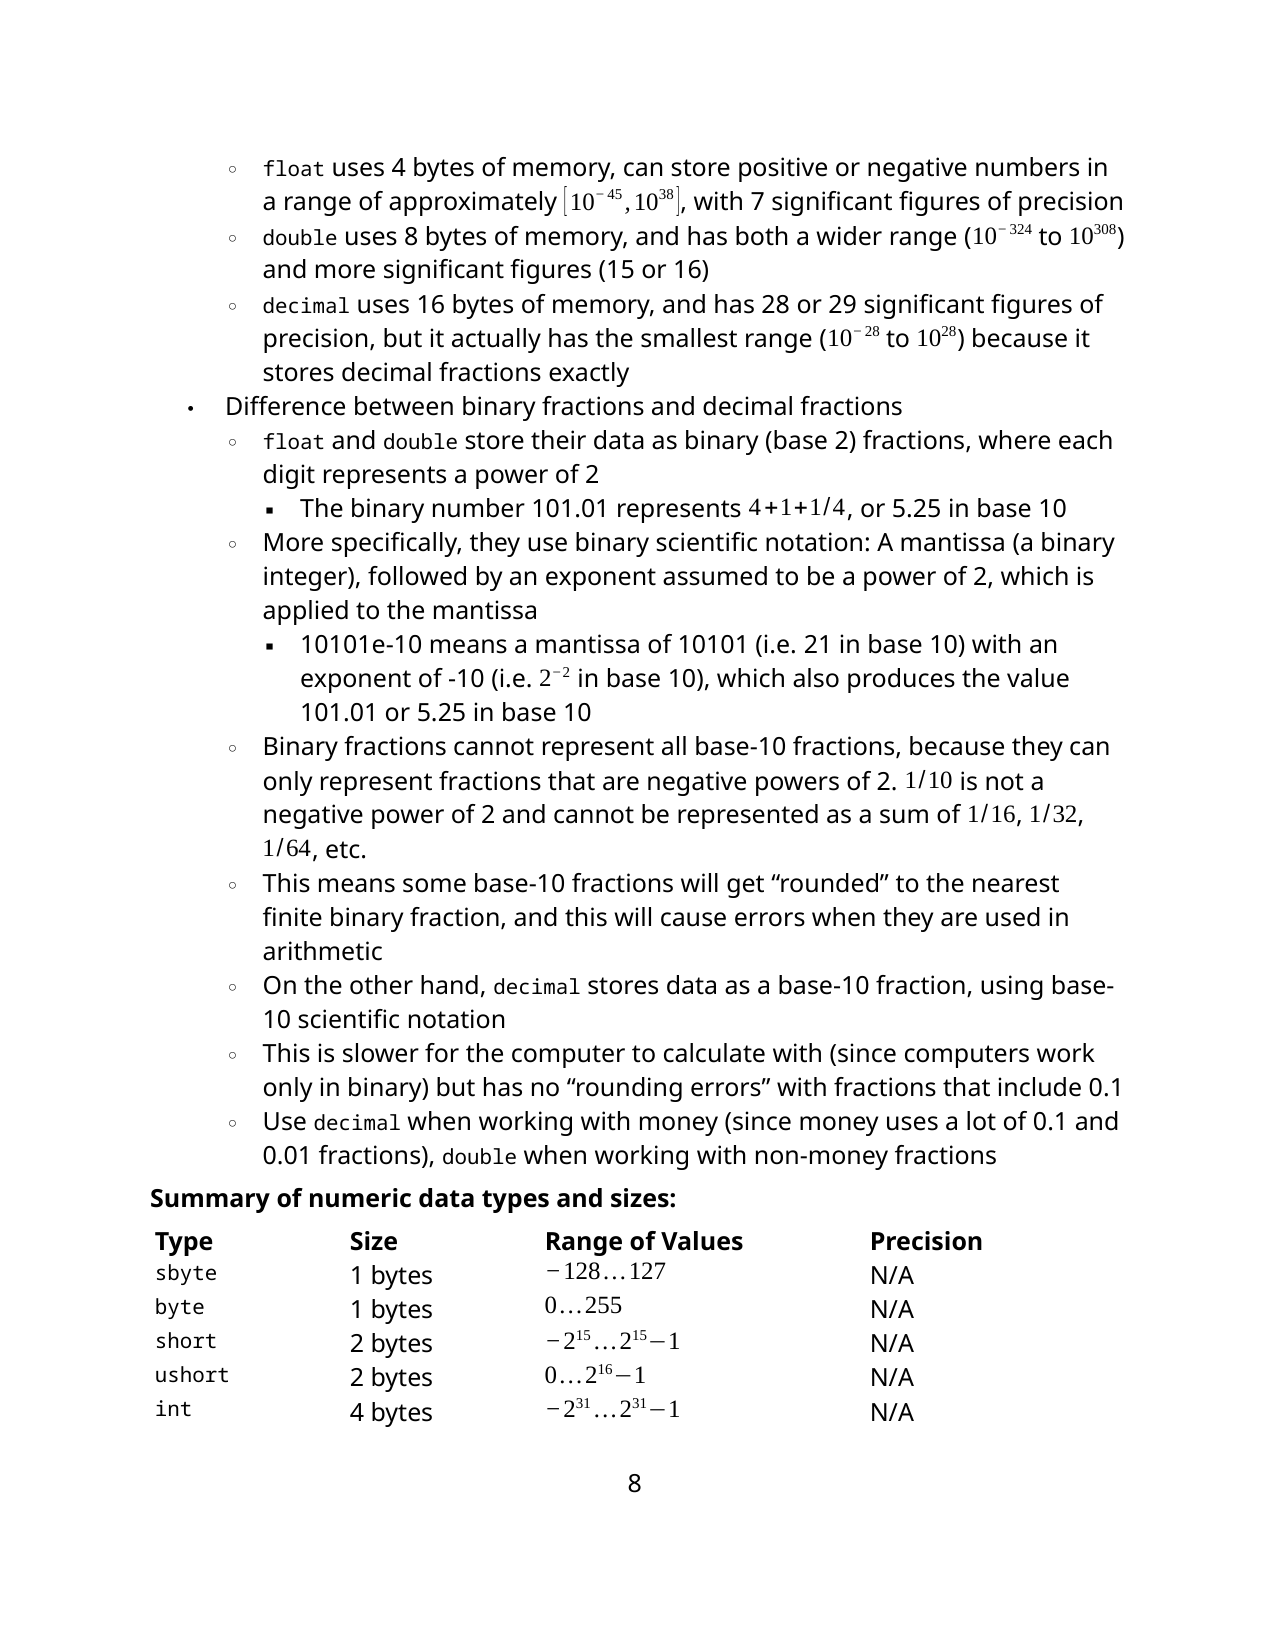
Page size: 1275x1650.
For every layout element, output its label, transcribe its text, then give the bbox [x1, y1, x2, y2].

table_cell sbyte [150, 1258, 345, 1292]
list float uses 4 bytes of memory, can store positive or negative numbers in a range of approximately , with 7 significant figures of precision [225, 150, 1125, 218]
list float and double store their data as binary (base 2) fractions, where each digit represents a power of 2 [225, 422, 1125, 491]
table_header Range of Values [540, 1224, 865, 1258]
list Difference between binary fractions and decimal fractions [187, 388, 1125, 422]
list This is slower for the computer to calculate with (since computers work only in binary) but has no “rounding errors” with fractions that include 0.1 [225, 1036, 1125, 1104]
table_cell N/A [865, 1258, 1125, 1292]
table_header Precision [865, 1224, 1125, 1258]
table_cell int [150, 1394, 345, 1428]
table_cell 1 bytes [345, 1292, 540, 1326]
table_cell short [150, 1326, 345, 1360]
list 10101e-10 means a mantissa of 10101 (i.e. 21 in base 10) with an exponent of -10 (i.e. in base 10), which also produces the value 101.01 or 5.25 in base 10 [262, 627, 1125, 729]
table_cell [540, 1360, 865, 1394]
table_cell N/A [865, 1292, 1125, 1326]
table_header Type [150, 1224, 345, 1258]
table_cell 1 bytes [345, 1258, 540, 1292]
table_cell ushort [150, 1360, 345, 1394]
list Use decimal when working with money (since money uses a lot of 0.1 and 0.01 fractions), double when working with non-money fractions [225, 1104, 1125, 1172]
list On the other hand, decimal stores data as a base-10 fraction, using base-10 scientific notation [225, 967, 1125, 1036]
text Summary of numeric data types and sizes: [150, 1181, 1125, 1215]
table_cell 2 bytes [345, 1326, 540, 1360]
table_cell byte [150, 1292, 345, 1326]
table_cell [540, 1292, 865, 1326]
table_cell N/A [865, 1360, 1125, 1394]
list double uses 8 bytes of memory, and has both a wider range ( to ) and more significant figures (15 or 16) [225, 218, 1125, 286]
table_cell [540, 1394, 865, 1428]
list This means some base-10 fractions will get “rounded” to the nearest finite binary fraction, and this will cause errors when they are used in arithmetic [225, 865, 1125, 967]
table_cell 4 bytes [345, 1394, 540, 1428]
table_cell N/A [865, 1394, 1125, 1428]
list decimal uses 16 bytes of memory, and has 28 or 29 significant figures of precision, but it actually has the smallest range ( to ) because it stores decimal fractions exactly [225, 286, 1125, 388]
table_cell [540, 1258, 865, 1292]
list More specifically, they use binary scientific notation: A mantissa (a binary integer), followed by an exponent assumed to be a power of 2, which is applied to the mantissa [225, 525, 1125, 627]
table_cell N/A [865, 1326, 1125, 1360]
table_header Size [345, 1224, 540, 1258]
list The binary number 101.01 represents , or 5.25 in base 10 [262, 491, 1125, 525]
list Binary fractions cannot represent all base-10 fractions, because they can only represent fractions that are negative powers of 2. is not a negative power of 2 and cannot be represented as a sum of , , , etc. [225, 729, 1125, 865]
table_cell [540, 1326, 865, 1360]
table_cell 2 bytes [345, 1360, 540, 1394]
